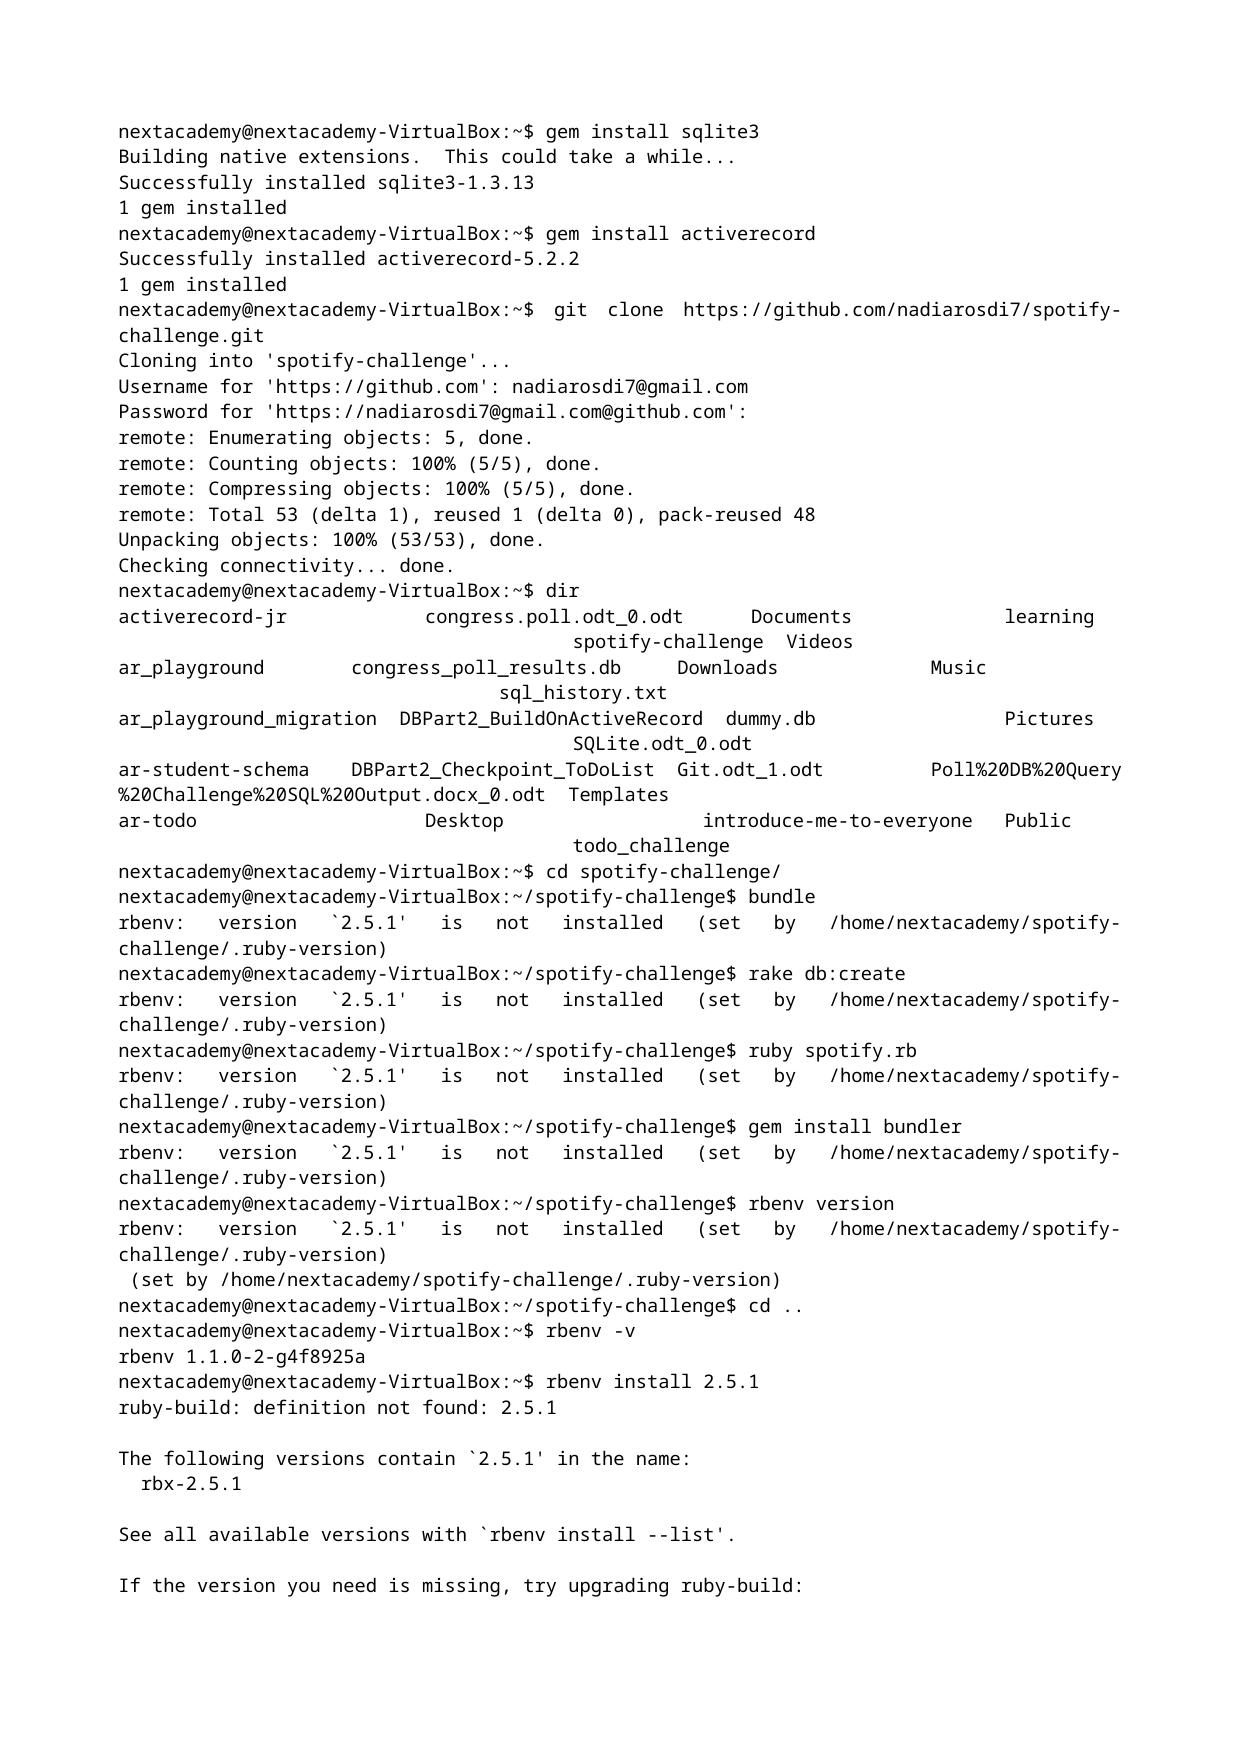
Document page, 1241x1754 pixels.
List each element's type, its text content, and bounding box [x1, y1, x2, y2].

text Successfully installed activerecord-5.2.2 [118, 246, 1122, 271]
text rbx-2.5.1 [118, 1471, 1122, 1496]
text rbenv: version `2.5.1' is not installed (set by /home/nextacademy/spotify-challenge/.ruby-version) [118, 1216, 1122, 1267]
text ar_playground_migration DBPart2_BuildOnActiveRecord dummy.db Pictures SQLite.odt_0.odt [118, 705, 1122, 756]
text rbenv: version `2.5.1' is not installed (set by /home/nextacademy/spotify-challenge/.ruby-version) [118, 909, 1122, 960]
text remote: Counting objects: 100% (5/5), done. [118, 450, 1122, 475]
text nextacademy@nextacademy-VirtualBox:~$ gem install activerecord [118, 220, 1122, 246]
text Cloning into 'spotify-challenge'... [118, 348, 1122, 373]
text nextacademy@nextacademy-VirtualBox:~/spotify-challenge$ cd .. [118, 1292, 1122, 1318]
text nextacademy@nextacademy-VirtualBox:~$ git clone https://github.com/nadiarosdi7/spotify-challenge.git [118, 297, 1122, 348]
text rbenv: version `2.5.1' is not installed (set by /home/nextacademy/spotify-challenge/.ruby-version) [118, 1139, 1122, 1190]
text 1 gem installed [118, 195, 1122, 220]
text remote: Compressing objects: 100% (5/5), done. [118, 475, 1122, 501]
text The following versions contain `2.5.1' in the name: [118, 1445, 1122, 1471]
text nextacademy@nextacademy-VirtualBox:~$ cd spotify-challenge/ [118, 858, 1122, 884]
text nextacademy@nextacademy-VirtualBox:~$ gem install sqlite3 [118, 118, 1122, 144]
text ar-todo Desktop introduce-me-to-everyone Public todo_challenge [118, 807, 1122, 858]
text 1 gem installed [118, 271, 1122, 297]
text nextacademy@nextacademy-VirtualBox:~/spotify-challenge$ rake db:create [118, 960, 1122, 986]
text Unpacking objects: 100% (53/53), done. [118, 526, 1122, 552]
text nextacademy@nextacademy-VirtualBox:~/spotify-challenge$ bundle [118, 884, 1122, 909]
text activerecord-jr congress.poll.odt_0.odt Documents learning spotify-challenge Videos [118, 603, 1122, 654]
text nextacademy@nextacademy-VirtualBox:~/spotify-challenge$ gem install bundler [118, 1113, 1122, 1139]
text remote: Total 53 (delta 1), reused 1 (delta 0), pack-reused 48 [118, 501, 1122, 526]
text Checking connectivity... done. [118, 552, 1122, 577]
text Password for 'https://nadiarosdi7@gmail.com@github.com': [118, 399, 1122, 424]
text nextacademy@nextacademy-VirtualBox:~/spotify-challenge$ ruby spotify.rb [118, 1037, 1122, 1062]
text If the version you need is missing, try upgrading ruby-build: [118, 1573, 1122, 1598]
text remote: Enumerating objects: 5, done. [118, 424, 1122, 450]
text rbenv: version `2.5.1' is not installed (set by /home/nextacademy/spotify-challenge/.ruby-version) [118, 1062, 1122, 1113]
text nextacademy@nextacademy-VirtualBox:~/spotify-challenge$ rbenv version [118, 1190, 1122, 1216]
text rbenv: version `2.5.1' is not installed (set by /home/nextacademy/spotify-challenge/.ruby-version) [118, 986, 1122, 1037]
text nextacademy@nextacademy-VirtualBox:~$ dir [118, 577, 1122, 603]
text See all available versions with `rbenv install --list'. [118, 1522, 1122, 1547]
text ruby-build: definition not found: 2.5.1 [118, 1394, 1122, 1420]
text Username for 'https://github.com': nadiarosdi7@gmail.com [118, 373, 1122, 399]
text Building native extensions. This could take a while... [118, 144, 1122, 169]
text ar-student-schema DBPart2_Checkpoint_ToDoList Git.odt_1.odt Poll%20DB%20Query%20Challenge%20SQL%20Output.docx_0.odt Templates [118, 756, 1122, 807]
text nextacademy@nextacademy-VirtualBox:~$ rbenv install 2.5.1 [118, 1369, 1122, 1394]
text Successfully installed sqlite3-1.3.13 [118, 169, 1122, 195]
text (set by /home/nextacademy/spotify-challenge/.ruby-version) [118, 1267, 1122, 1292]
text rbenv 1.1.0-2-g4f8925a [118, 1343, 1122, 1369]
text ar_playground congress_poll_results.db Downloads Music sql_history.txt [118, 654, 1122, 705]
text nextacademy@nextacademy-VirtualBox:~$ rbenv -v [118, 1318, 1122, 1343]
